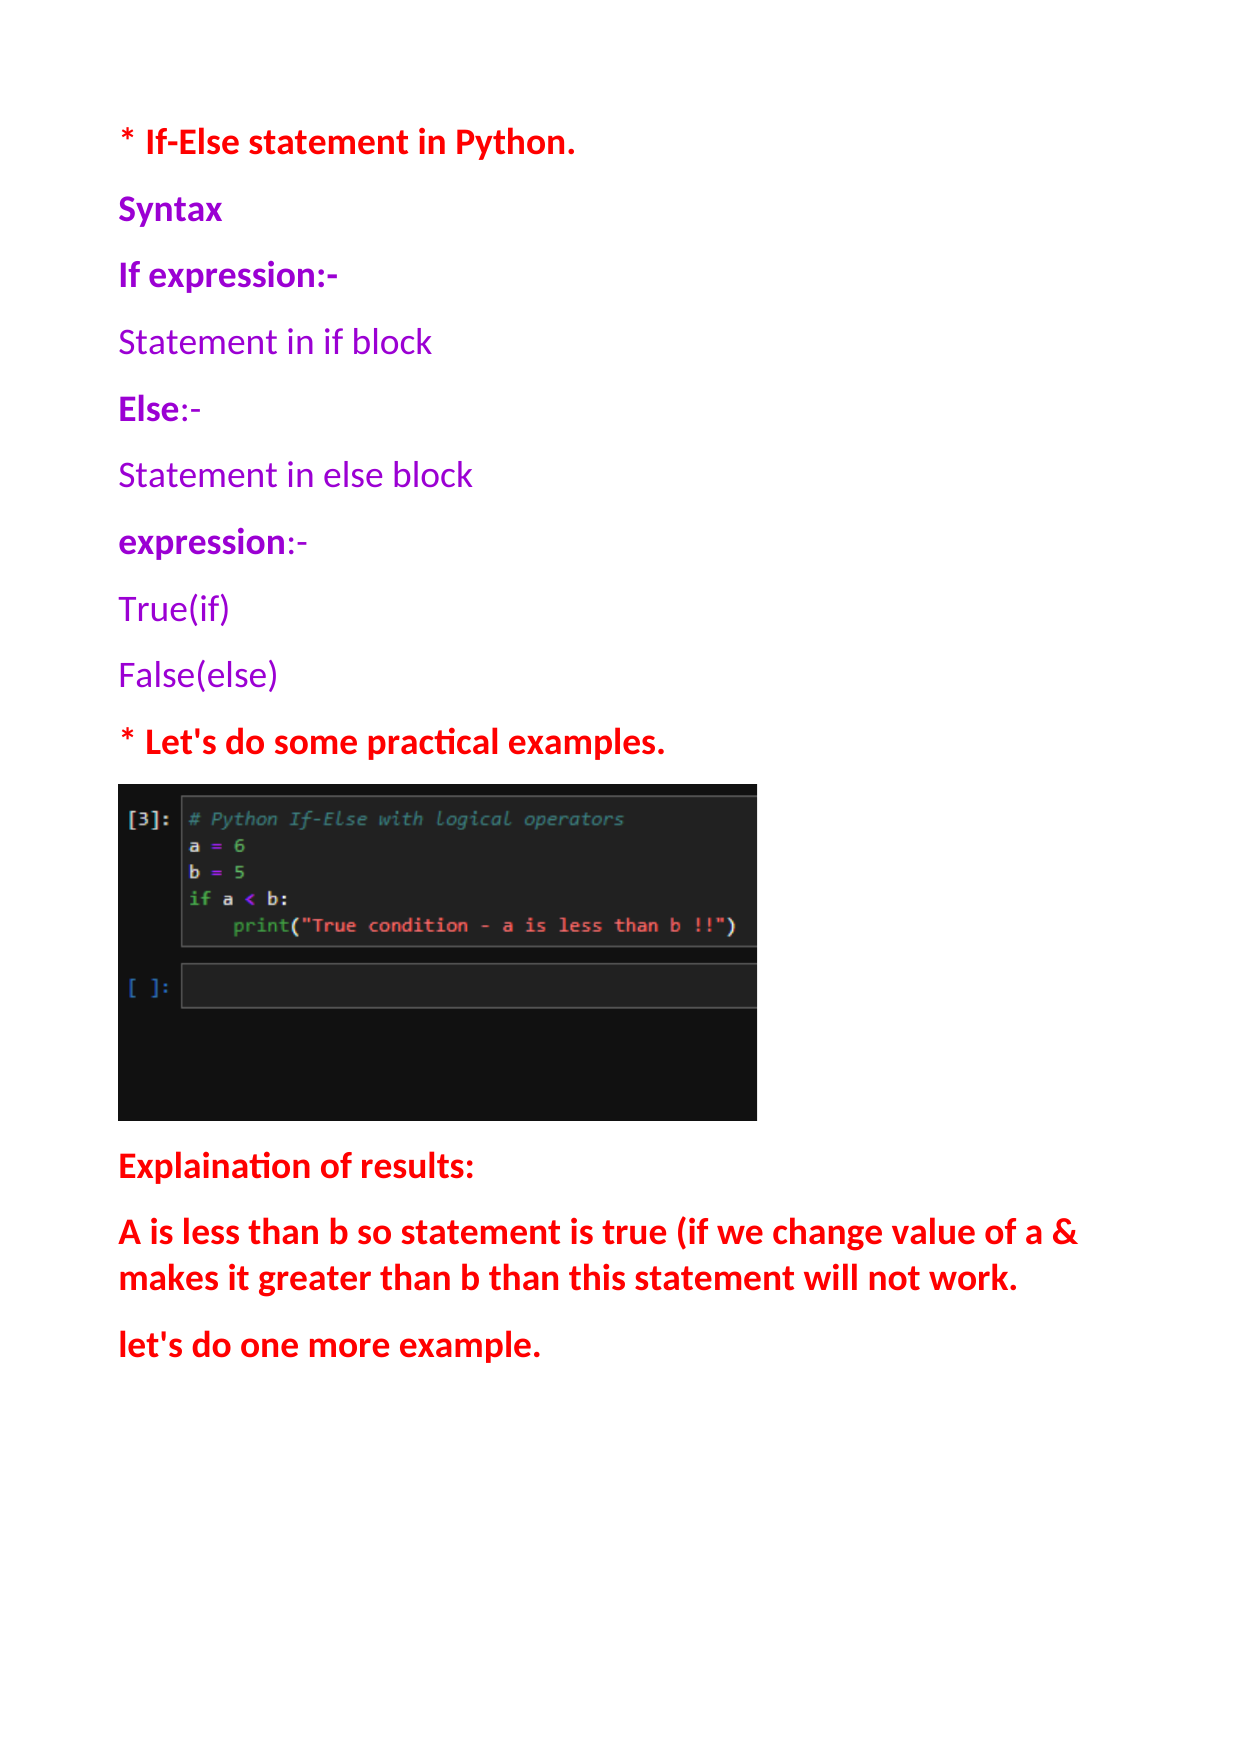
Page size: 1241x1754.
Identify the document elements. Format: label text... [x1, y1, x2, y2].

text A is less than b so statement is true (if we change value of a & makes it greater than b than this statement will not work. [118, 1208, 1122, 1300]
text Explaination of results: [118, 1142, 1122, 1187]
text True(if) [118, 585, 1122, 631]
text let's do one more example. [118, 1321, 1122, 1367]
text expression:- [118, 518, 1122, 564]
text Statement in if block [118, 318, 1122, 364]
text If expression:- [118, 251, 1122, 297]
text Statement in else block [118, 451, 1122, 497]
text * Let's do some practical examples. [118, 718, 1122, 764]
text * If-Else statement in Python. [118, 118, 1122, 164]
text False(else) [118, 651, 1122, 697]
text Else:- [118, 385, 1122, 431]
text Syntax [118, 185, 1122, 231]
